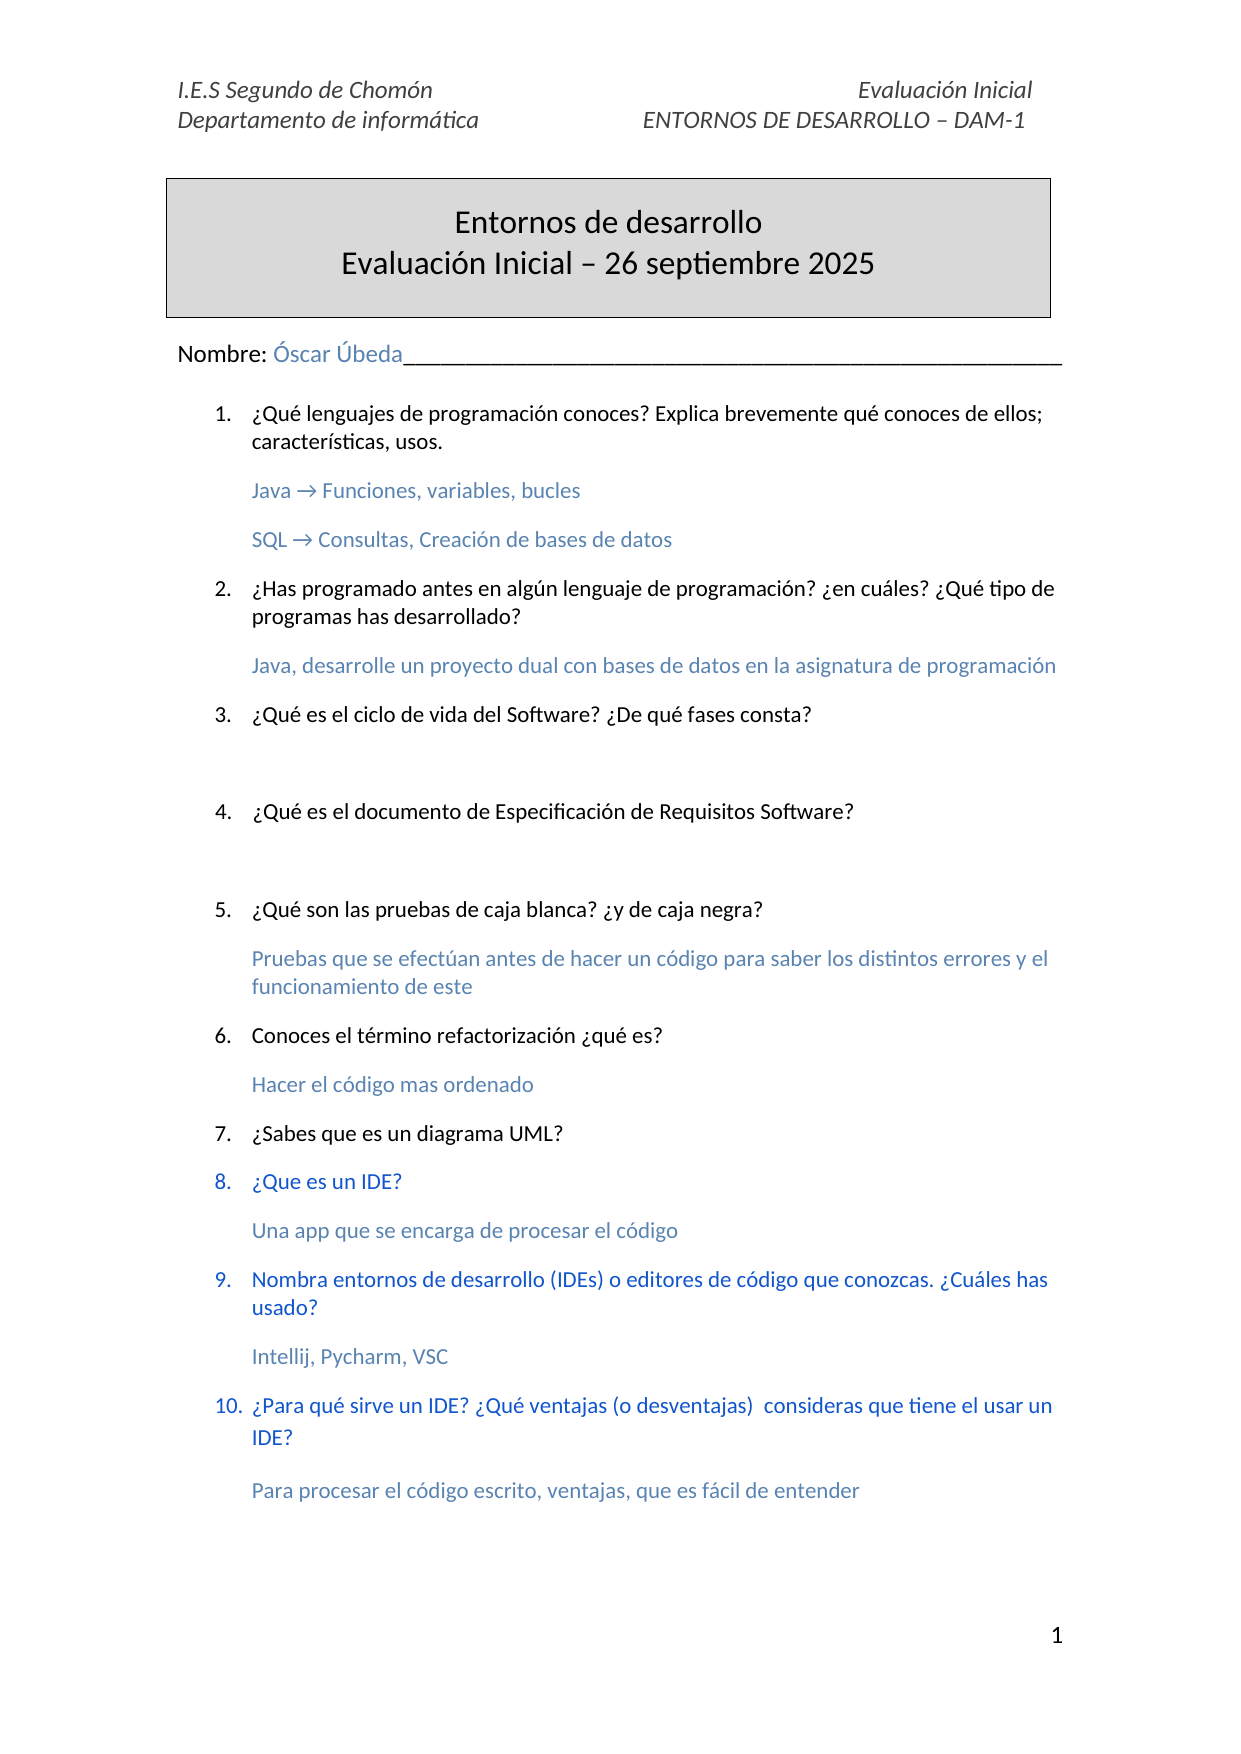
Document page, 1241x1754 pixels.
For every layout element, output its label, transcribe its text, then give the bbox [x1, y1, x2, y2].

list ¿Para qué sirve un IDE? ¿Qué ventajas (o desventajas) consideras que tiene el usar un IDE? [214, 1391, 1063, 1451]
list Java → Funciones, variables, bucles [214, 476, 1063, 504]
list Para procesar el código escrito, ventajas, que es fácil de entender [214, 1476, 1063, 1504]
list ¿Qué es el ciclo de vida del Software? ¿De qué fases consta? [214, 700, 1063, 728]
list Nombra entornos de desarrollo (IDEs) o editores de código que conozcas. ¿Cuáles has usado? [214, 1265, 1063, 1321]
table_header Entornos de desarrollo Evaluación Inicial – 26 septiembre 2025 [167, 179, 1050, 317]
list ¿Qué es el documento de Especificación de Requisitos Software? [215, 797, 1063, 826]
list Intellij, Pycharm, VSC [214, 1342, 1063, 1370]
list ¿Sabes que es un diagrama UML? [214, 1119, 1063, 1147]
text Nombre: Óscar Úbeda_____________________________________________________ [177, 338, 1063, 369]
list ¿Qué lenguajes de programación conoces? Explica brevemente qué conoces de ellos; características, usos. [214, 399, 1063, 456]
list ¿Qué son las pruebas de caja blanca? ¿y de caja negra? [214, 895, 1063, 923]
list Pruebas que se efectúan antes de hacer un código para saber los distintos errores y el funcionamiento de este [214, 944, 1063, 1000]
list Una app que se encarga de procesar el código [214, 1216, 1063, 1244]
list Hacer el código mas ordenado [214, 1070, 1063, 1098]
list ¿Que es un IDE? [214, 1167, 1063, 1196]
list Conoces el término refactorización ¿qué es? [214, 1021, 1063, 1049]
list SQL → Consultas, Creación de bases de datos [214, 525, 1063, 553]
list Java, desarrolle un proyecto dual con bases de datos en la asignatura de programación [214, 651, 1063, 679]
list ¿Has programado antes en algún lenguaje de programación? ¿en cuáles? ¿Qué tipo de programas has desarrollado? [214, 574, 1063, 630]
